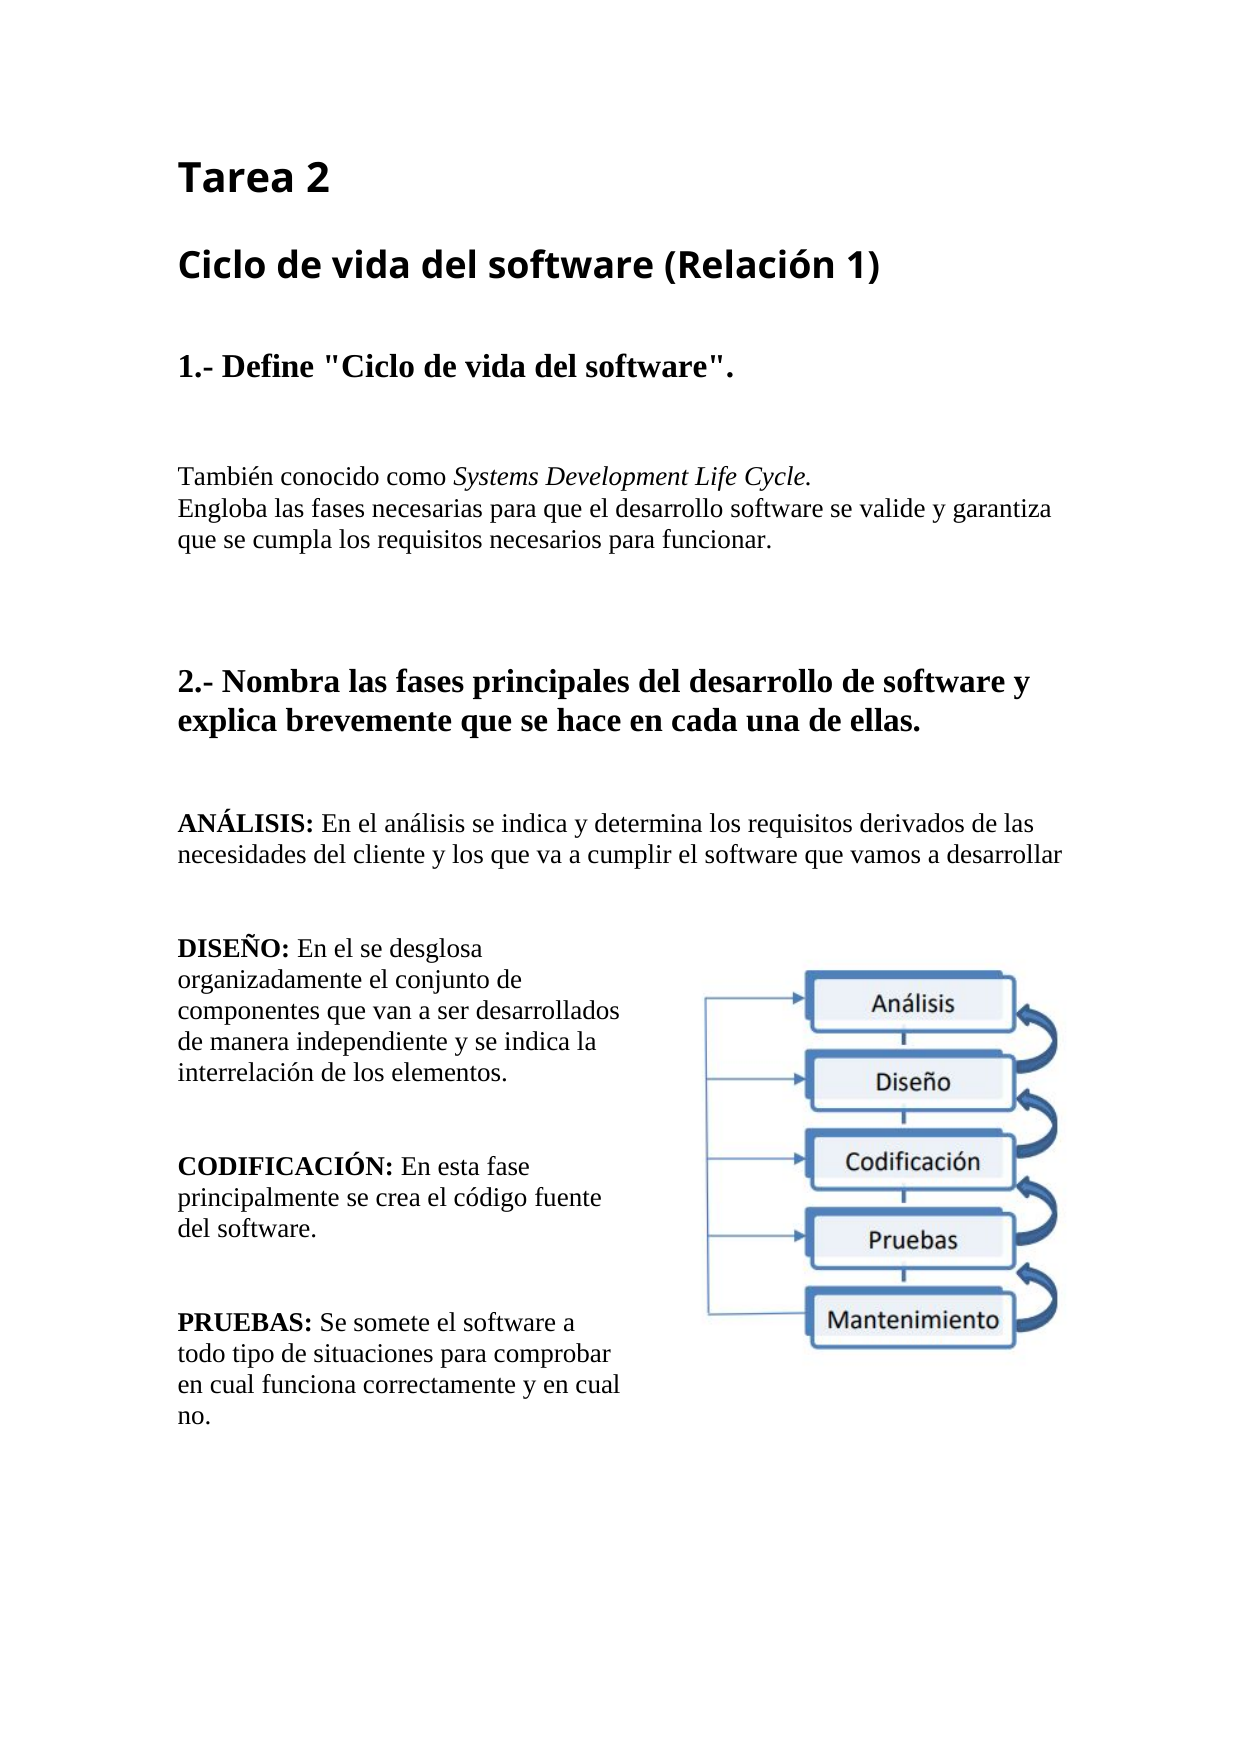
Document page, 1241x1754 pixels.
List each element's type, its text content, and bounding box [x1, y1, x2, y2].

text Ciclo de vida del software (Relación 1) [177, 238, 1063, 289]
text Tarea 2 [177, 148, 1063, 204]
text ANÁLISIS: En el análisis se indica y determina los requisitos derivados de las necesidades del cliente y los que va a cumplir el software que vamos a desarrollar [177, 807, 1063, 869]
text PRUEBAS: Se somete el software a todo tipo de situaciones para comprobar en cual funciona correctamente y en cual no. [177, 1306, 1063, 1430]
text Engloba las fases necesarias para que el desarrollo software se valide y garantiza que se cumpla los requisitos necesarios para funcionar. [177, 492, 1063, 554]
text CODIFICACIÓN: En esta fase principalmente se crea el código fuente del software. [177, 1150, 621, 1243]
text 2.- Nombra las fases principales del desarrollo de software y explica brevemente que se hace en cada una de ellas. [177, 662, 1063, 738]
picture [621, 940, 1208, 1374]
text DISEÑO: En el se desglosa organizadamente el conjunto de componentes que van a ser desarrollados de manera independiente y se indica la interrelación de los elementos. [177, 932, 1063, 1088]
text 1.- Define "Ciclo de vida del software". [177, 346, 1063, 384]
text También conocido como Systems Development Life Cycle. [177, 461, 1063, 492]
